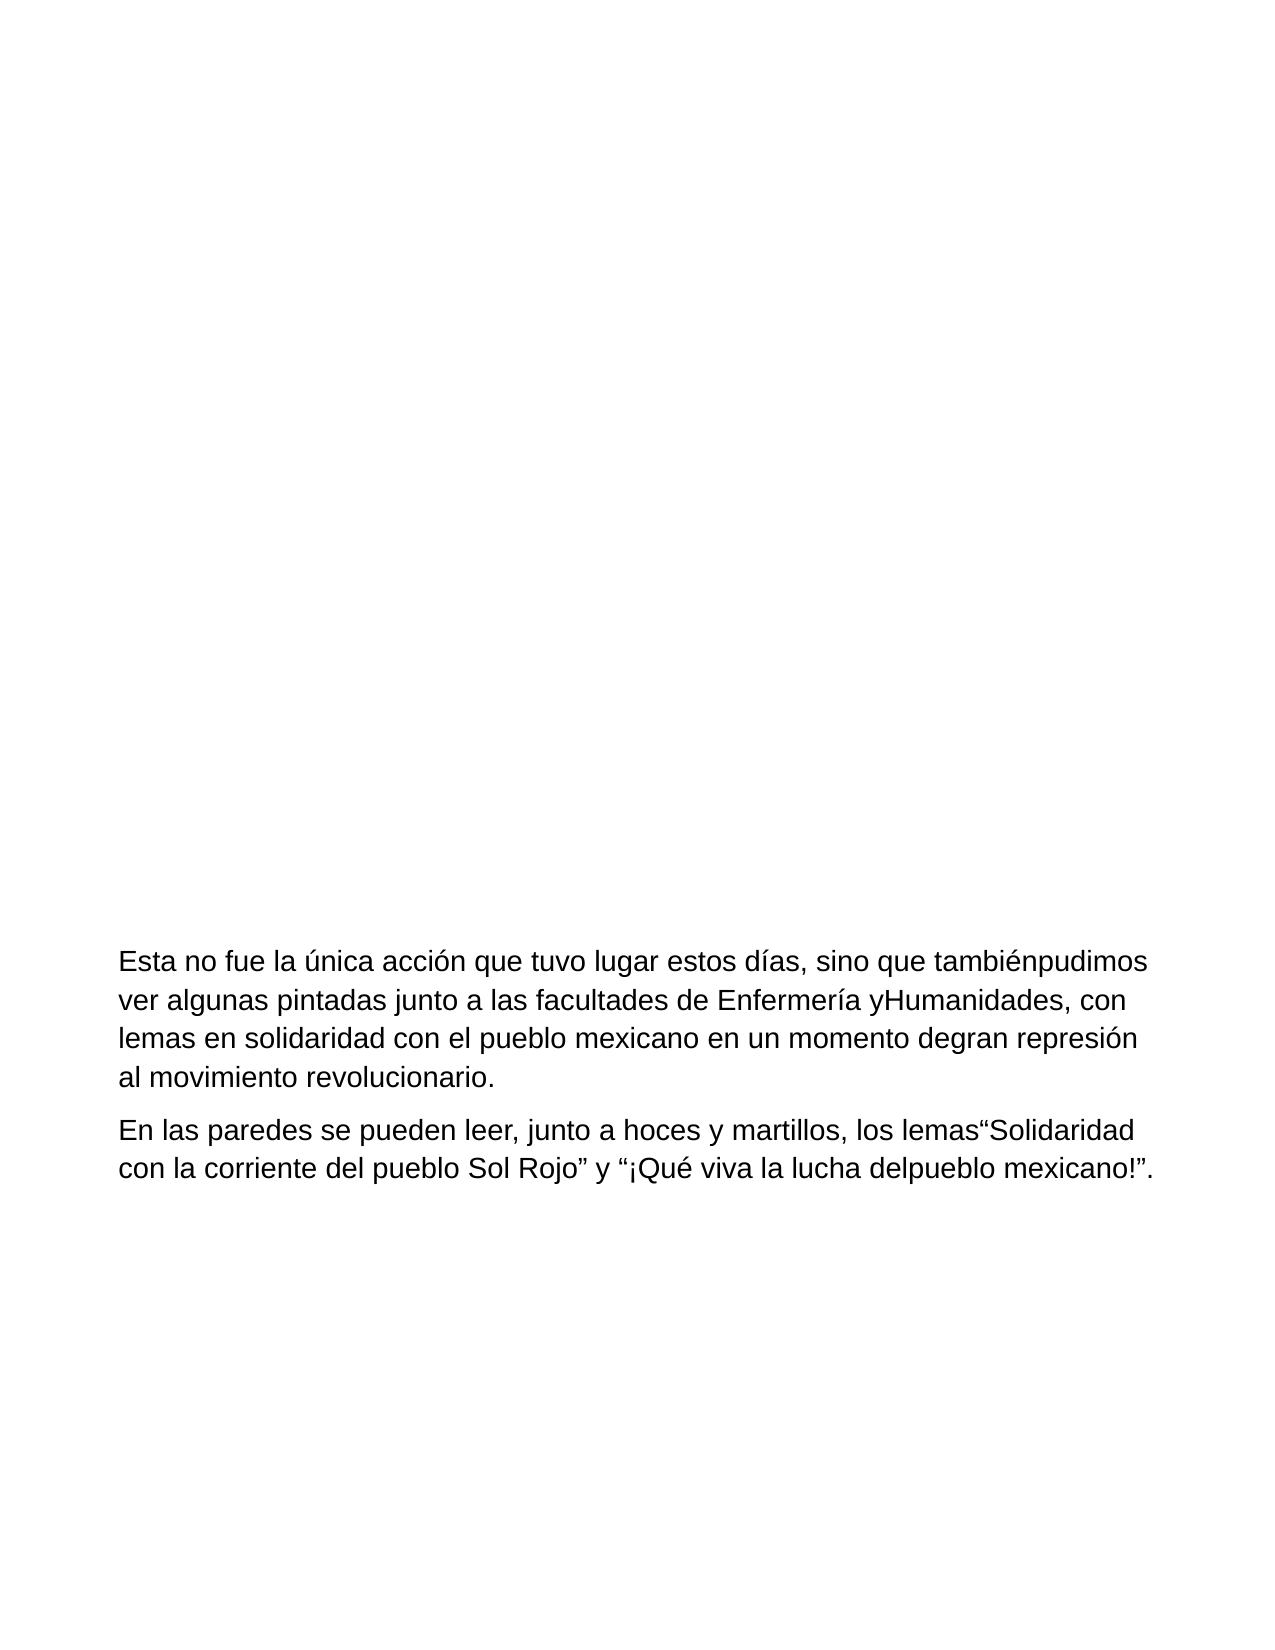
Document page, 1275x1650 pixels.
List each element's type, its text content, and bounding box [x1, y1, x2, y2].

text En las paredes se pueden leer, junto a hoces y martillos, los lemas“Solidaridad con la corriente del pueblo Sol Rojo” y “¡Qué viva la lucha delpueblo mexicano!”. [118, 1113, 1157, 1185]
text Esta no fue la única acción que tuvo lugar estos días, sino que tambiénpudimos ver algunas pintadas junto a las facultades de Enfermería yHumanidades, con lemas en solidaridad con el pueblo mexicano en un momento degran represión al movimiento revolucionario. [118, 944, 1157, 1093]
